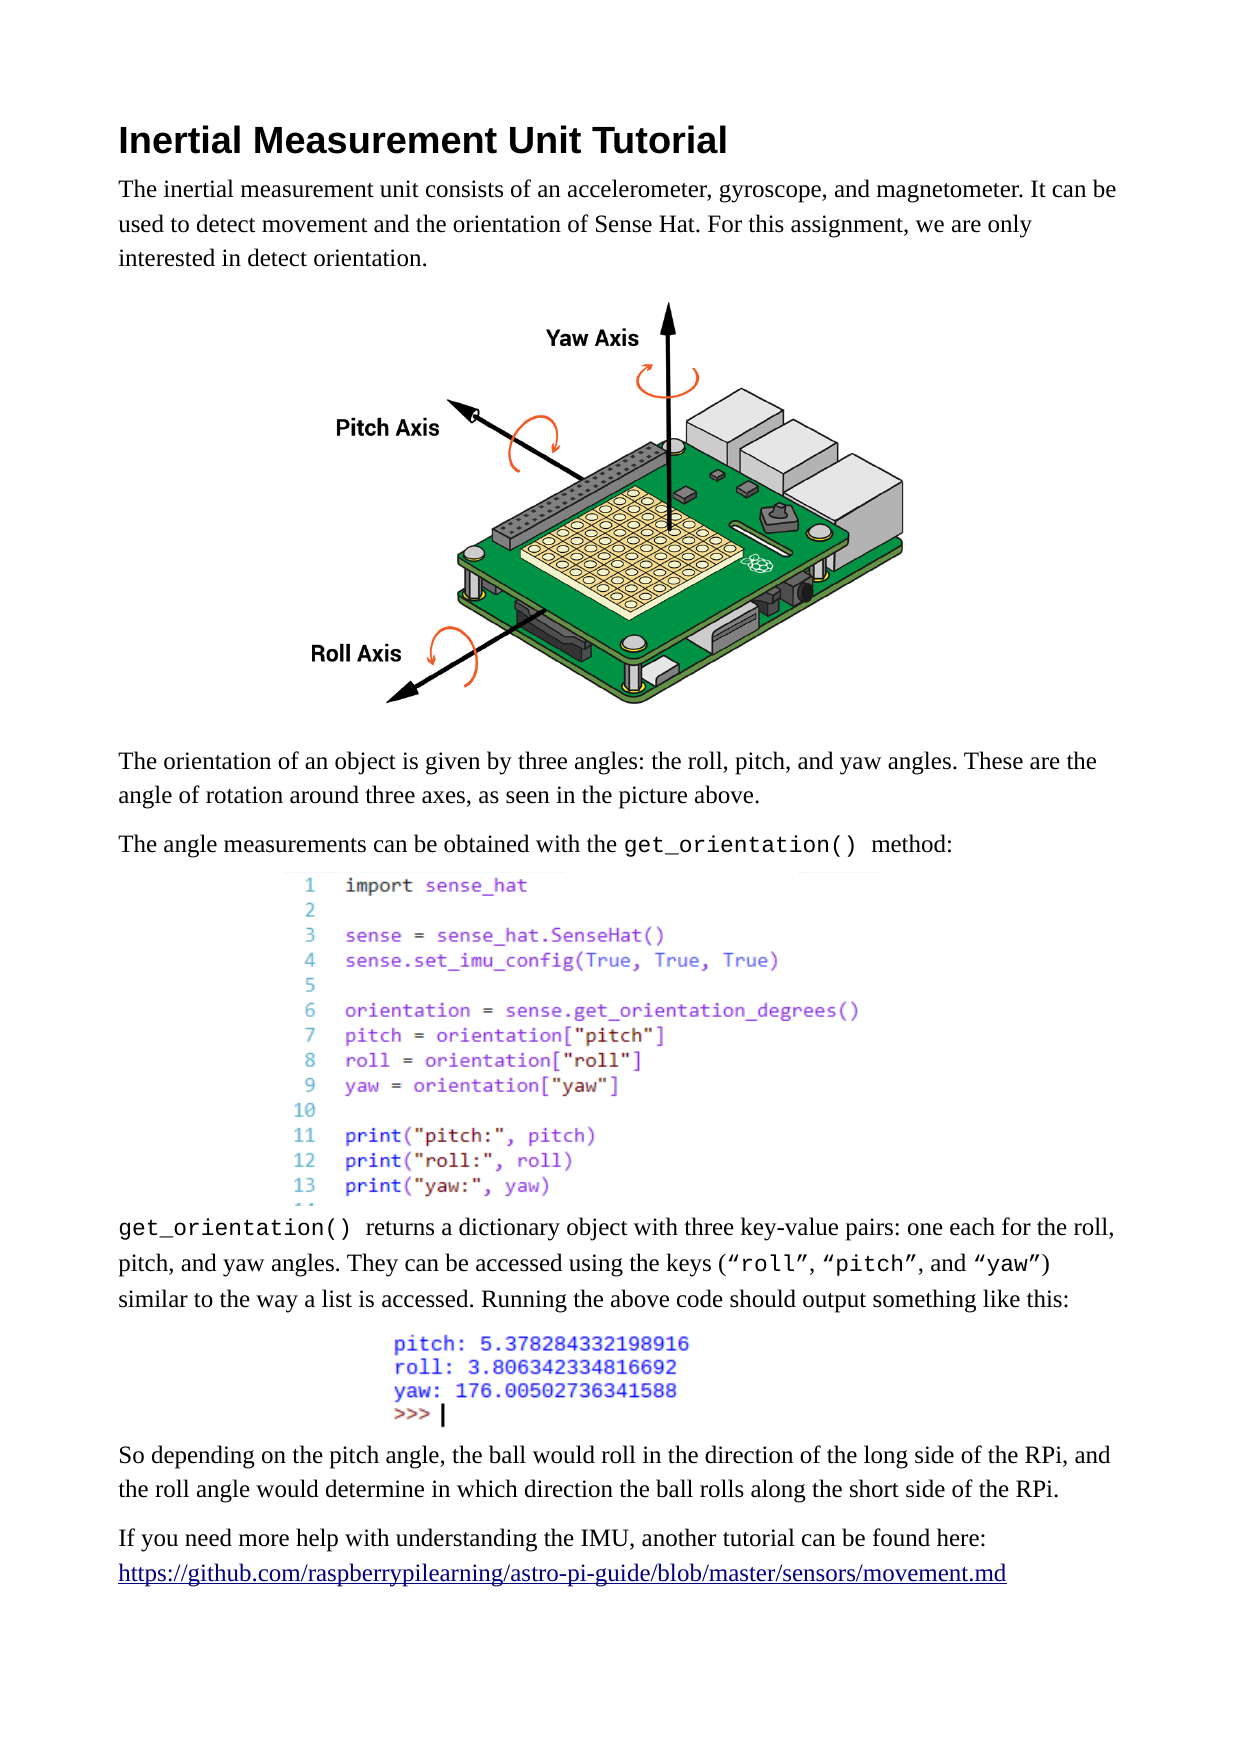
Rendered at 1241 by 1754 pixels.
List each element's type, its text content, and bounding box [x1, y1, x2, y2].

picture [284, 872, 881, 1206]
picture [278, 286, 927, 741]
text If you need more help with understanding the IMU, another tutorial can be found here: https://github.com/raspberrypilearning/astro-pi-guide/blob/master/sensors/movement.md [118, 1523, 1122, 1587]
text The orientation of an object is given by three angles: the roll, pitch, and yaw angles. These are the angle of rotation around three axes, as seen in the picture above. [118, 292, 1122, 809]
text The inertial measurement unit consists of an accelerometer, gyroscope, and magnetometer. It can be used to detect movement and the orientation of Sense Hat. For this assignment, we are only interested in detect orientation. [118, 174, 1122, 272]
subtitle Inertial Measurement Unit Tutorial [118, 118, 1122, 162]
picture [394, 1332, 847, 1435]
text get_orientation() returns a dictionary object with three key-value pairs: one each for the roll, pitch, and yaw angles. They can be accessed using the keys (“roll”, “pitch”, and “yaw”) similar to the way a list is accessed. Running the above code should output something like this: [118, 880, 1122, 1312]
text So depending on the pitch angle, the ball would roll in the direction of the long side of the RPi, and the roll angle would determine in which direction the ball rolls along the short side of the RPi. [118, 1333, 1122, 1503]
text The angle measurements can be obtained with the get_orientation() method: [118, 829, 1122, 860]
